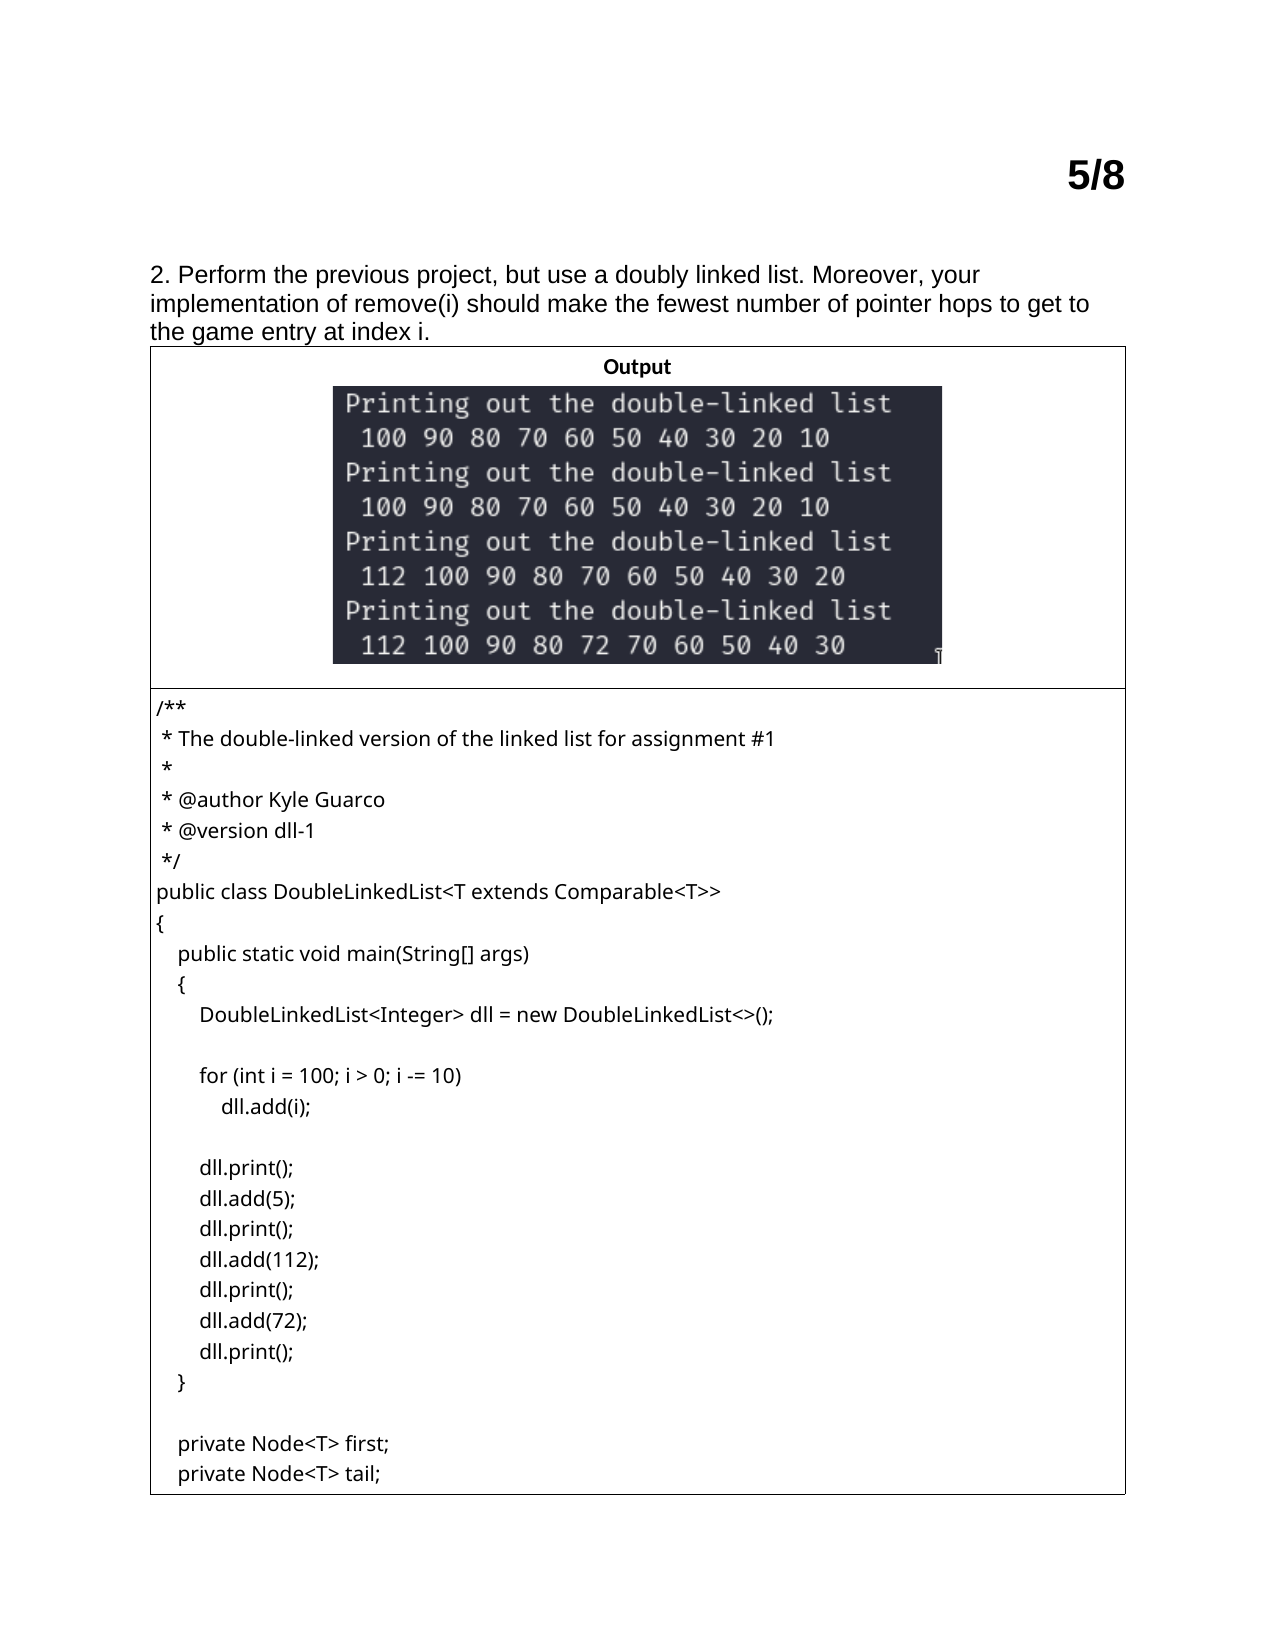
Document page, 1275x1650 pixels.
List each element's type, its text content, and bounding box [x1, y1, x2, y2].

table_cell /** * The double-linked version of the linked list for assignment #1 * * @author Kyle Guarco * @version dll-1 */ public class DoubleLinkedList<T extends Comparable<T>> { public static void main(String[] args) { DoubleLinkedList<Integer> dll = new DoubleLinkedList<>(); for (int i = 100; i > 0; i -= 10) dll.add(i); dll.print(); dll.add(5); dll.print(); dll.add(112); dll.print(); dll.add(72); dll.print(); } private Node<T> first; private Node<T> tail; [151, 689, 1125, 1493]
picture [332, 386, 943, 664]
text 2. Perform the previous project, but use a doubly linked list. Moreover, your implementation of remove(i) should make the fewest number of pointer hops to get to the game entry at index i. [150, 260, 1125, 346]
table_header Output [151, 347, 1125, 688]
